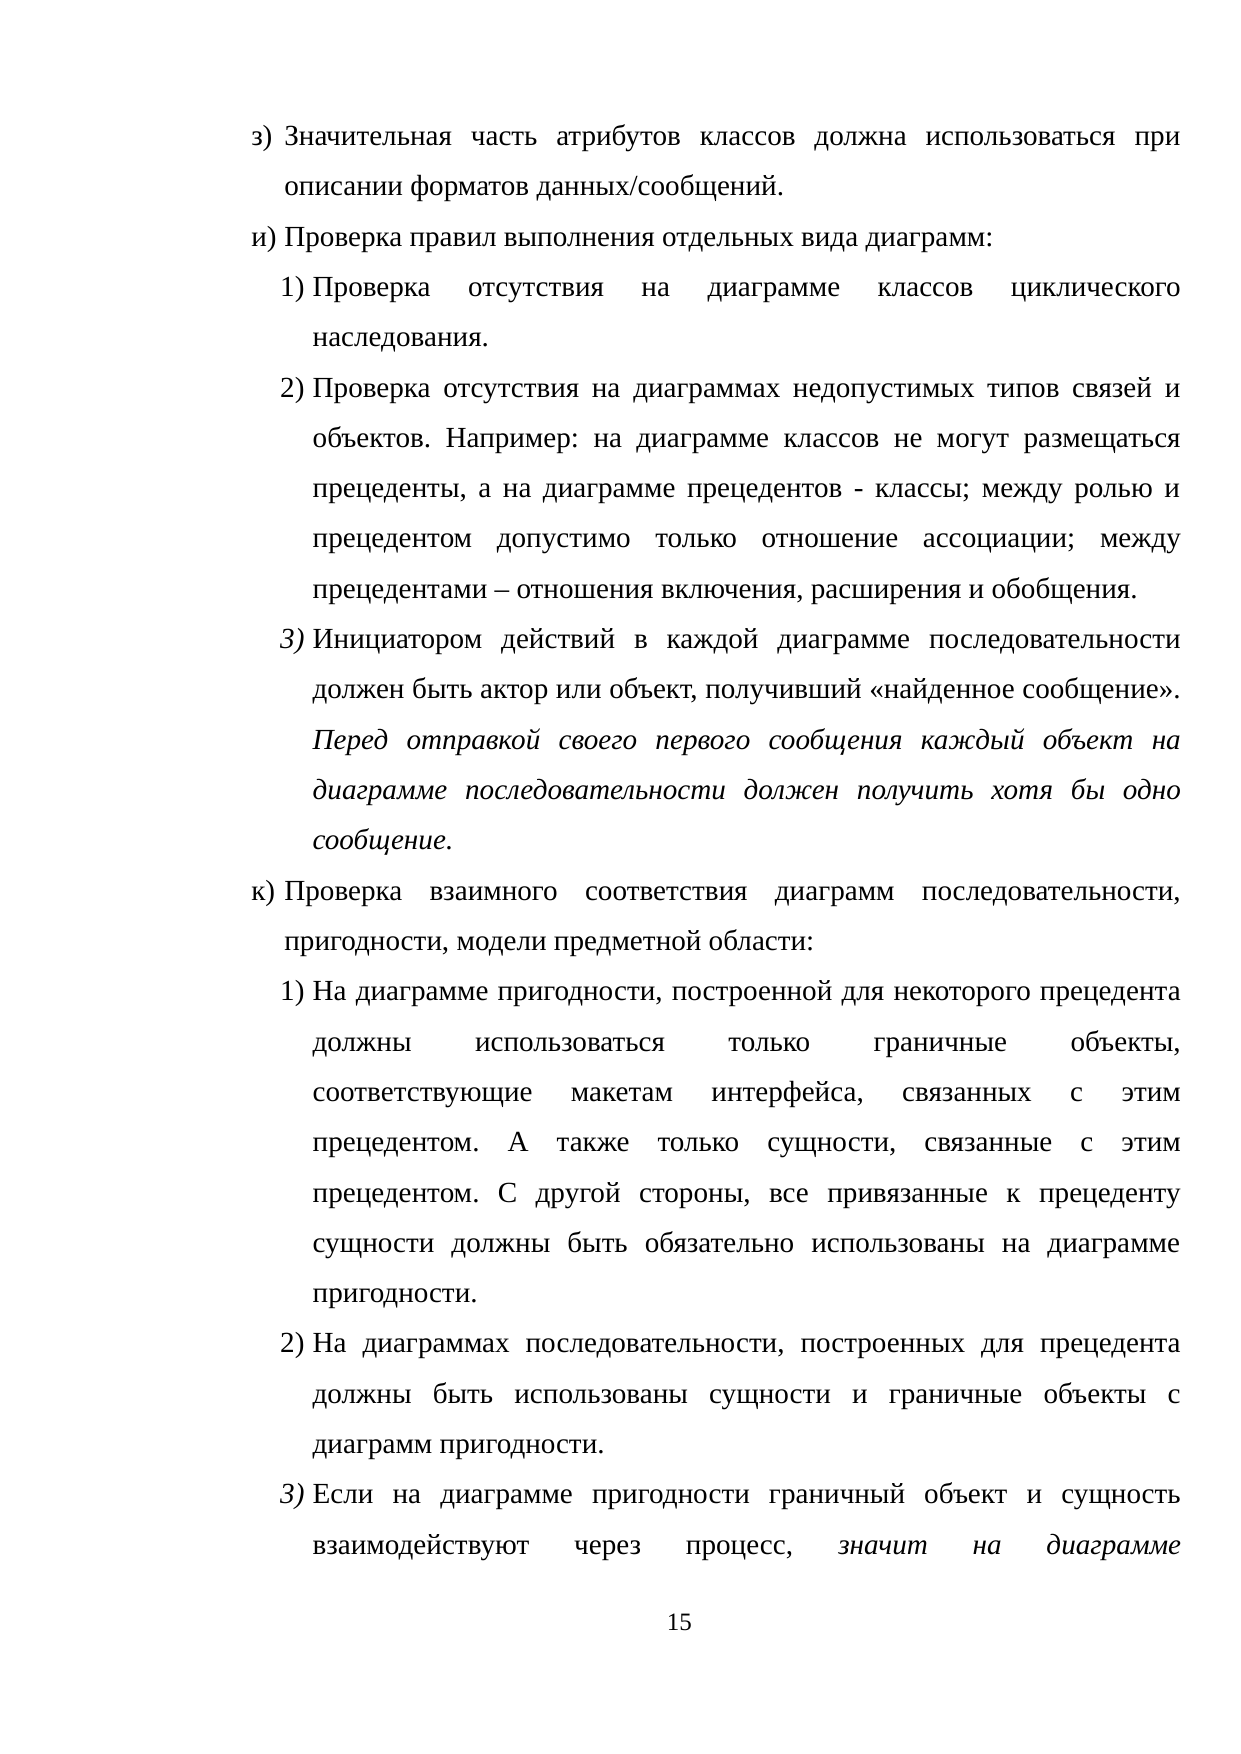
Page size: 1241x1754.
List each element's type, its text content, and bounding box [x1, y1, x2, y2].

list Если на диаграмме пригодности граничный объект и сущность взаимодействуют через процесс, значит на диаграмме [280, 1477, 1181, 1560]
list Проверка правил выполнения отдельных вида диаграмм: [251, 219, 1181, 252]
list Инициатором действий в каждой диаграмме последовательности должен быть актор или объект, получивший «найденное сообщение». Перед отправкой своего первого сообщения каждый объект на диаграмме последовательности должен получить хотя бы одно сообщение. [280, 621, 1181, 856]
list На диаграммах последовательности, построенных для прецедента должны быть использованы сущности и граничные объекты с диаграмм пригодности. [280, 1326, 1181, 1460]
list На диаграмме пригодности, построенной для некоторого прецедента должны использоваться только граничные объекты, соответствующие макетам интерфейса, связанных с этим прецедентом. А также только сущности, связанные с этим прецедентом. С другой стороны, все привязанные к прецеденту сущности должны быть обязательно использованы на диаграмме пригодности. [280, 973, 1181, 1309]
list Проверка отсутствия на диаграмме классов циклического наследования. [280, 269, 1181, 353]
list Значительная часть атрибутов классов должна использоваться при описании форматов данных/сообщений. [251, 118, 1181, 202]
list Проверка отсутствия на диаграммах недопустимых типов связей и объектов. Например: на диаграмме классов не могут размещаться прецеденты, а на диаграмме прецедентов - классы; между ролью и прецедентом допустимо только отношение ассоциации; между прецедентами – отношения включения, расширения и обобщения. [280, 370, 1181, 604]
list Проверка взаимного соответствия диаграмм последовательности, пригодности, модели предметной области: [251, 873, 1181, 957]
